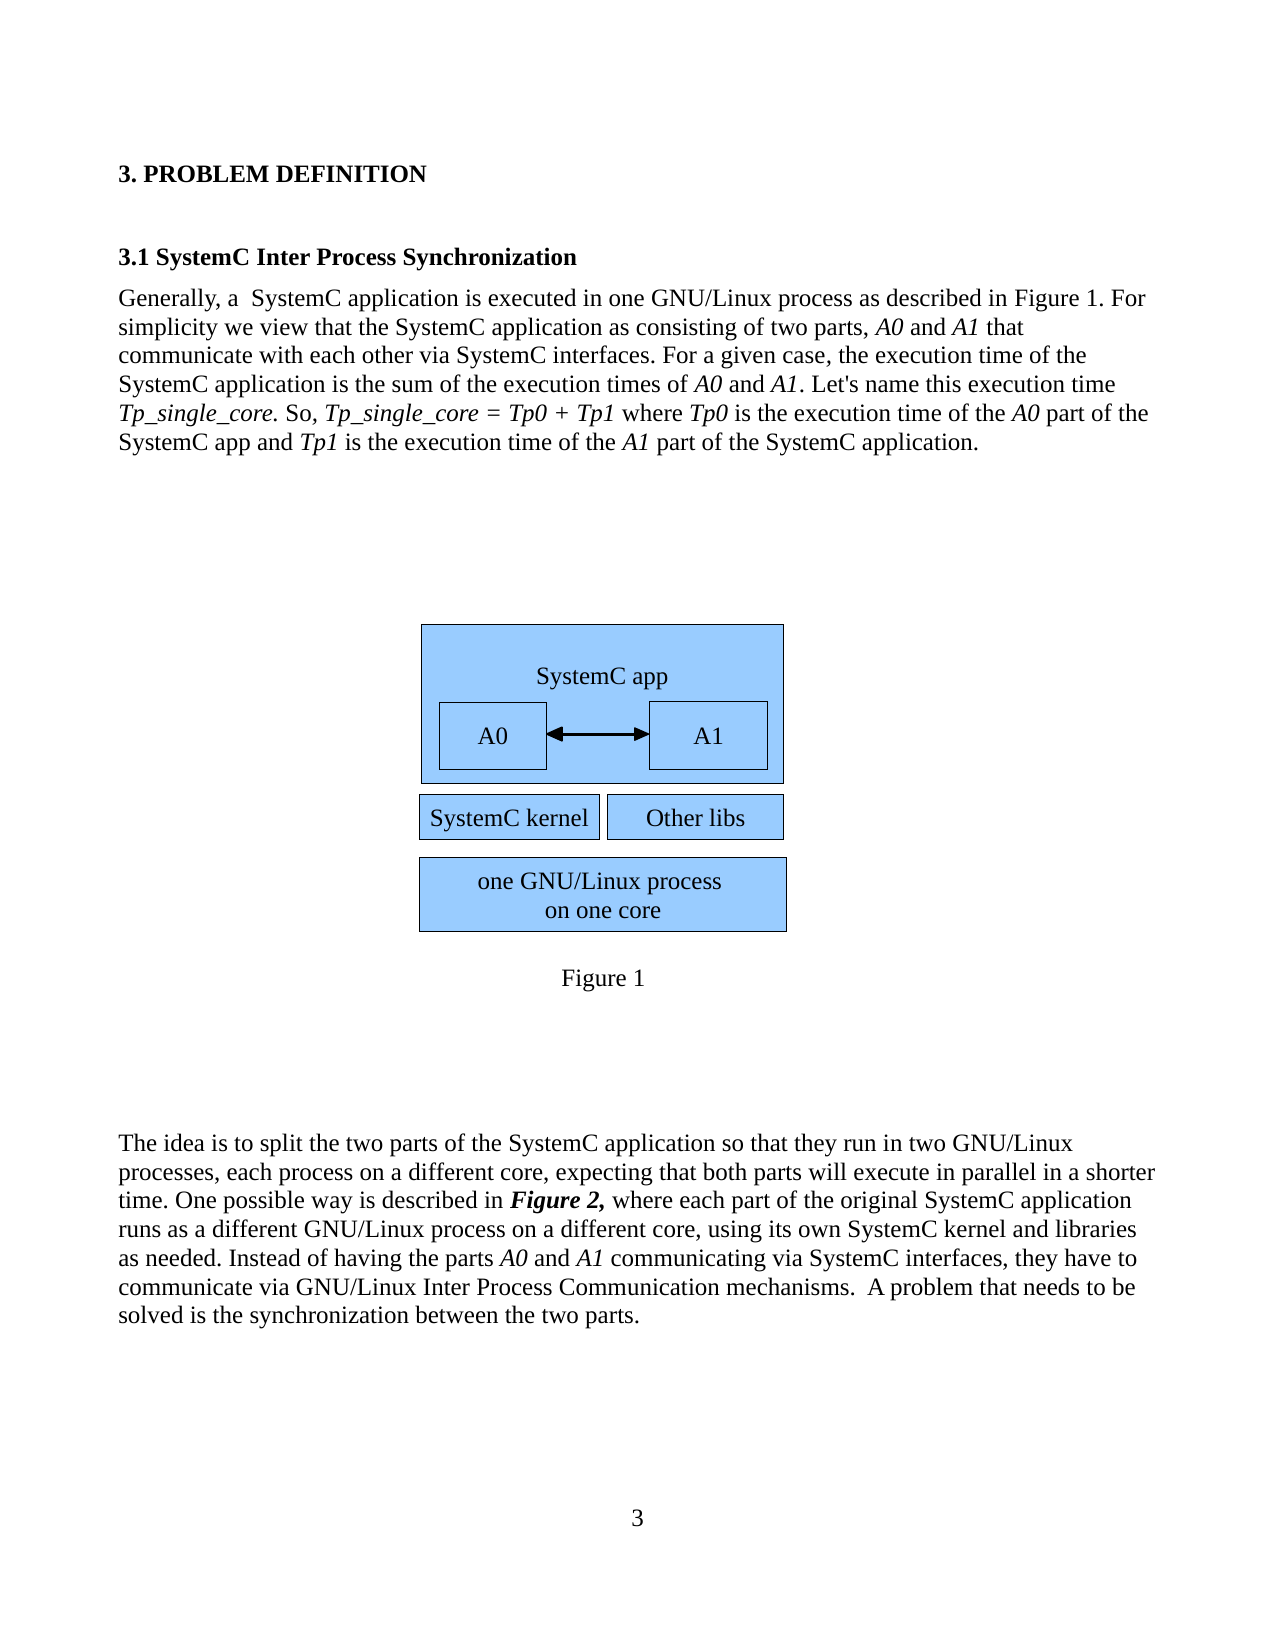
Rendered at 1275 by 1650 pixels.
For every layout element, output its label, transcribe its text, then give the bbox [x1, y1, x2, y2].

text The idea is to split the two parts of the SystemC application so that they run in two GNU/Linux processes, each process on a different core, expecting that both parts will execute in parallel in a shorter time. One possible way is described in Figure 2, where each part of the original SystemC application runs as a different GNU/Linux process on a different core, using its own SystemC kernel and libraries as needed. Instead of having the parts A0 and A1 communicating via SystemC interfaces, they have to communicate via GNU/Linux Inter Process Communication mechanisms. A problem that needs to be solved is the synchronization between the two parts. [118, 1128, 1157, 1329]
text Figure 1 [118, 963, 1157, 992]
text 3. PROBLEM DEFINITION [118, 159, 1157, 188]
text Generally, a SystemC application is executed in one GNU/Linux process as described in Figure 1. For simplicity we view that the SystemC application as consisting of two parts, A0 and A1 that communicate with each other via SystemC interfaces. For a given case, the execution time of the SystemC application is the sum of the execution times of A0 and A1. Let's name this execution time Tp_single_core. So, Tp_single_core = Tp0 + Tp1 where Tp0 is the execution time of the A0 part of the SystemC app and Tp1 is the execution time of the A1 part of the SystemC application. [118, 283, 1157, 456]
text 3.1 SystemC Inter Process Synchronization [118, 242, 1157, 271]
